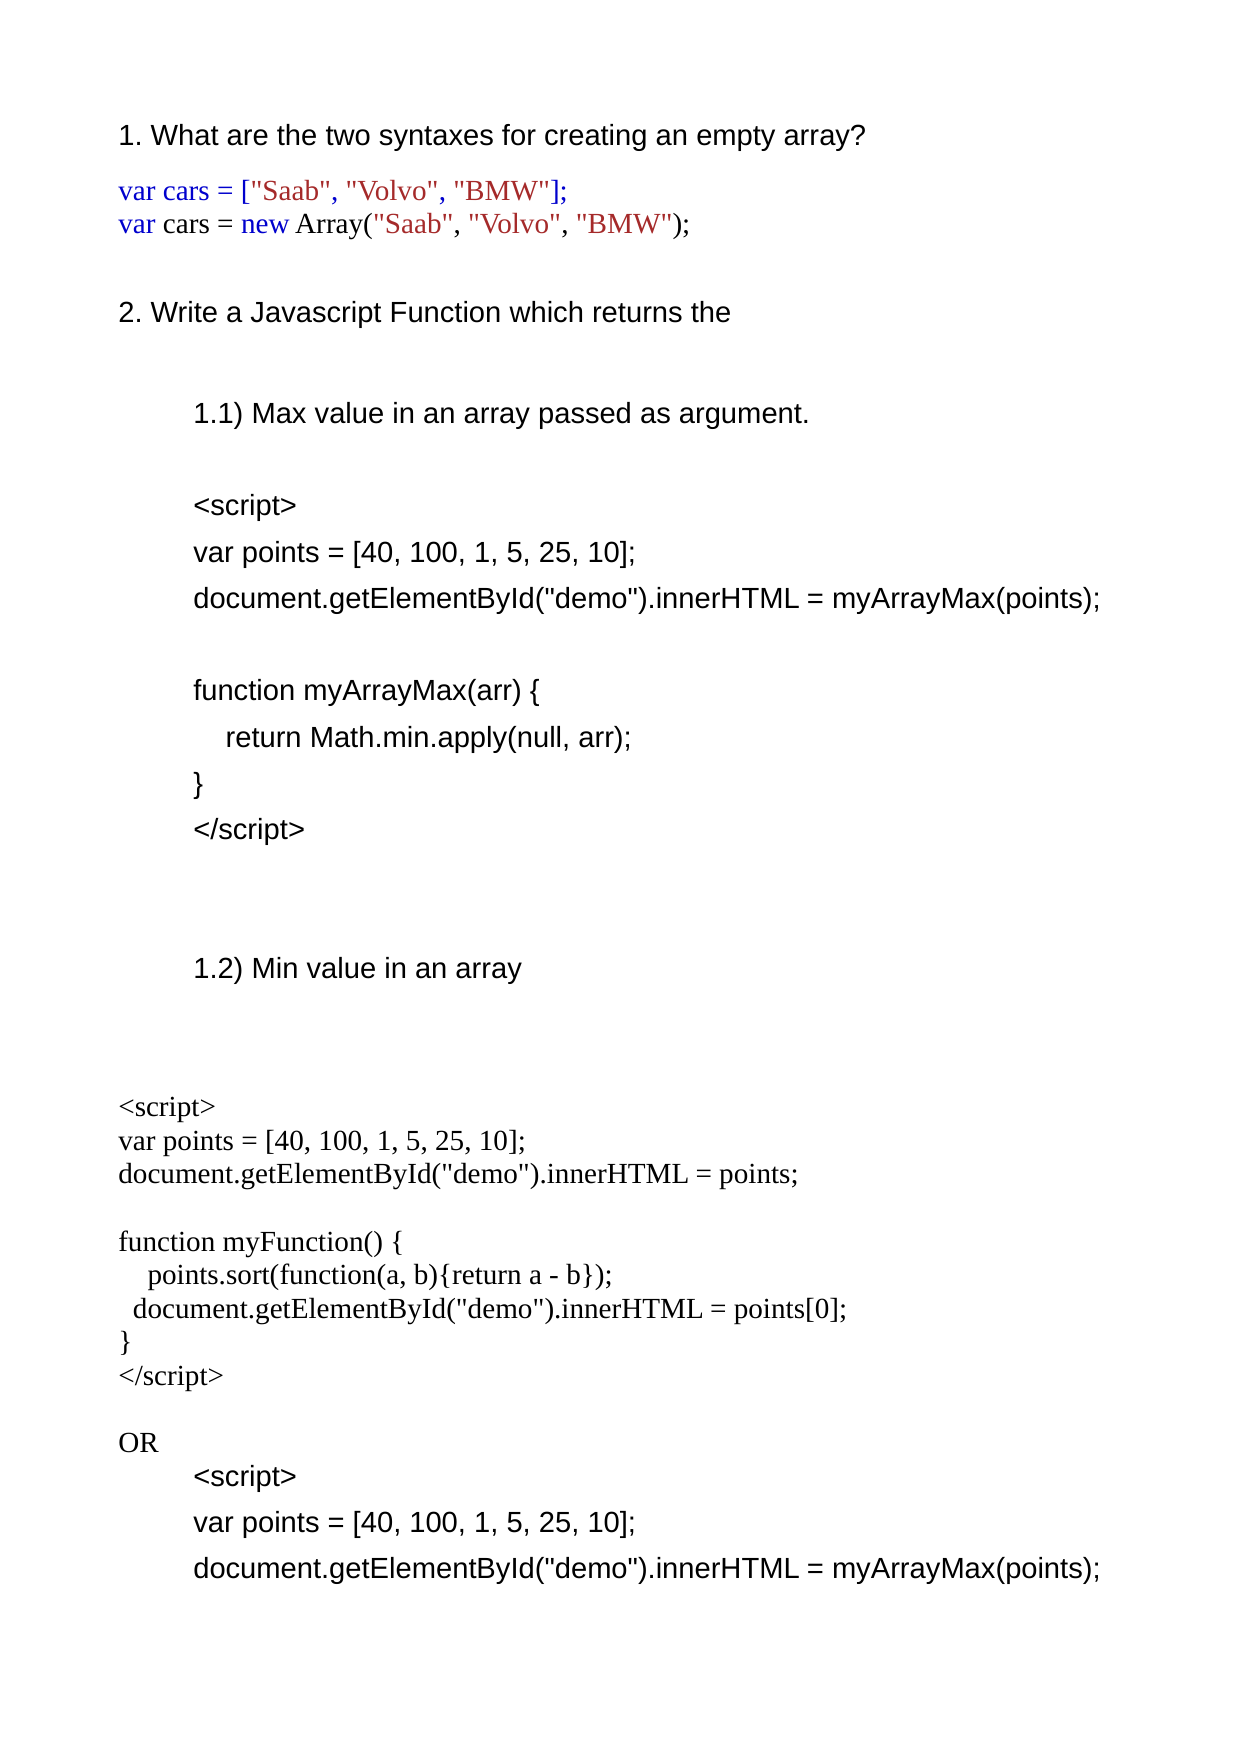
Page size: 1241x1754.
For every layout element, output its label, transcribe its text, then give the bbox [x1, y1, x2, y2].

text document.getElementById("demo").innerHTML = points[0]; [118, 1291, 1122, 1324]
text var cars = ["Saab", "Volvo", "BMW"]; [118, 173, 1122, 206]
text 1.1) Max value in an array passed as argument. [118, 396, 1122, 429]
text document.getElementById("demo").innerHTML = myArrayMax(points); [118, 581, 1122, 614]
text <script> [118, 488, 1122, 522]
text return Math.min.apply(null, arr); [118, 719, 1122, 753]
text document.getElementById("demo").innerHTML = myArrayMax(points); [118, 1551, 1122, 1584]
text 1.2) Min value in an array [118, 951, 1122, 984]
text 2. Write a Javascript Function which returns the [118, 295, 1122, 328]
text <script> [118, 1458, 1122, 1492]
text } [118, 766, 1122, 799]
text <script> [118, 1089, 1122, 1123]
text 1. What are the two syntaxes for creating an empty array? [118, 118, 1122, 152]
text function myFunction() { [118, 1224, 1122, 1257]
text var cars = new Array("Saab", "Volvo", "BMW"); [118, 206, 1122, 240]
text } [118, 1324, 1122, 1358]
text </script> [118, 1358, 1122, 1391]
text OR [118, 1425, 1122, 1458]
text var points = [40, 100, 1, 5, 25, 10]; [118, 534, 1122, 568]
text function myArrayMax(arr) { [118, 673, 1122, 707]
text document.getElementById("demo").innerHTML = points; [118, 1157, 1122, 1190]
text </script> [118, 812, 1122, 846]
text var points = [40, 100, 1, 5, 25, 10]; [118, 1505, 1122, 1538]
text points.sort(function(a, b){return a - b}); [118, 1257, 1122, 1291]
text var points = [40, 100, 1, 5, 25, 10]; [118, 1123, 1122, 1157]
